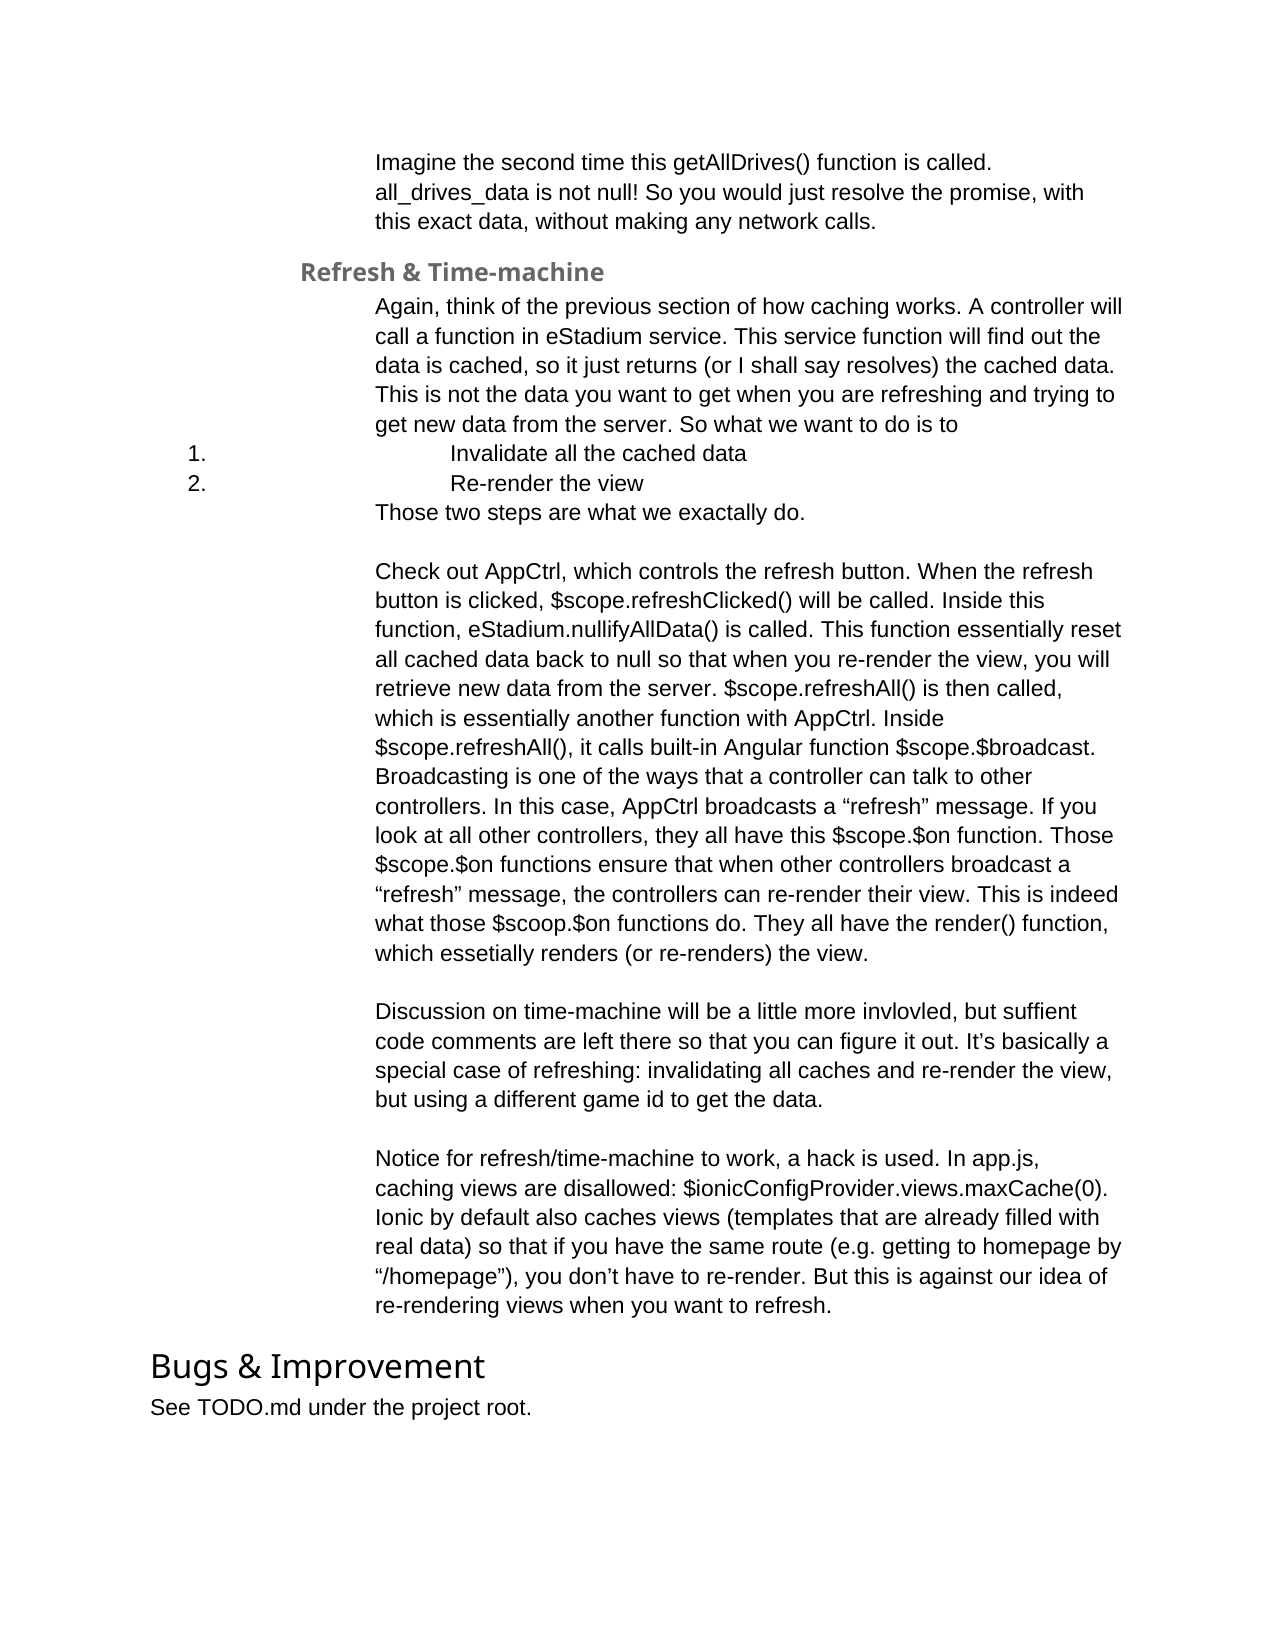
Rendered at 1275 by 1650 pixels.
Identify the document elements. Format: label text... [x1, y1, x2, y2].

list Invalidate all the cached data [187, 441, 1125, 466]
text Check out AppCtrl, which controls the refresh button. When the refresh button is clicked, $scope.refreshClicked() will be called. Inside this function, eStadium.nullifyAllData() is called. This function essentially reset all cached data back to null so that when you re-render the view, you will retrieve new data from the server. $scope.refreshAll() is then called, which is essentially another function with AppCtrl. Inside $scope.refreshAll(), it calls built-in Angular function $scope.$broadcast. Broadcasting is one of the ways that a controller can talk to other controllers. In this case, AppCtrl broadcasts a “refresh” message. If you look at all other controllers, they all have this $scope.$on function. Those $scope.$on functions ensure that when other controllers broadcast a “refresh” message, the controllers can re-render their view. This is indeed what those $scoop.$on functions do. They all have the render() function, which essetially renders (or re-renders) the view. [375, 558, 1125, 966]
text Imagine the second time this getAllDrives() function is called. all_drives_data is not null! So you would just resolve the promise, with this exact data, without making any network calls. [375, 150, 1125, 234]
text Those two steps are what we exactally do. [375, 499, 1125, 525]
text Notice for refresh/time-machine to work, a hack is used. In app.js, caching views are disallowed: $ionicConfigProvider.views.maxCache(0). Ionic by default also caches views (templates that are already filled with real data) so that if you have the same route (e.g. getting to homepage by “/homepage”), you don’t have to re-render. But this is against our idea of re-rendering views when you want to refresh. [375, 1146, 1125, 1318]
text Discussion on time-machine will be a little more invlovled, but suffient code comments are left there so that you can figure it out. It’s basically a special case of refreshing: invalidating all caches and re-render the view, but using a different game id to get the data. [375, 999, 1125, 1113]
list Re-render the view [187, 470, 1125, 496]
text See TODO.md under the project root. [150, 1395, 1125, 1421]
subtitle Refresh & Time-machine [300, 255, 1125, 289]
text Again, think of the previous section of how caching works. A controller will call a function in eStadium service. This service function will find out the data is cached, so it just returns (or I shall say resolves) the cached data. This is not the data you want to get when you are refreshing and trying to get new data from the server. So what we want to do is to [375, 294, 1125, 437]
subtitle Bugs & Improvement [150, 1343, 1125, 1388]
